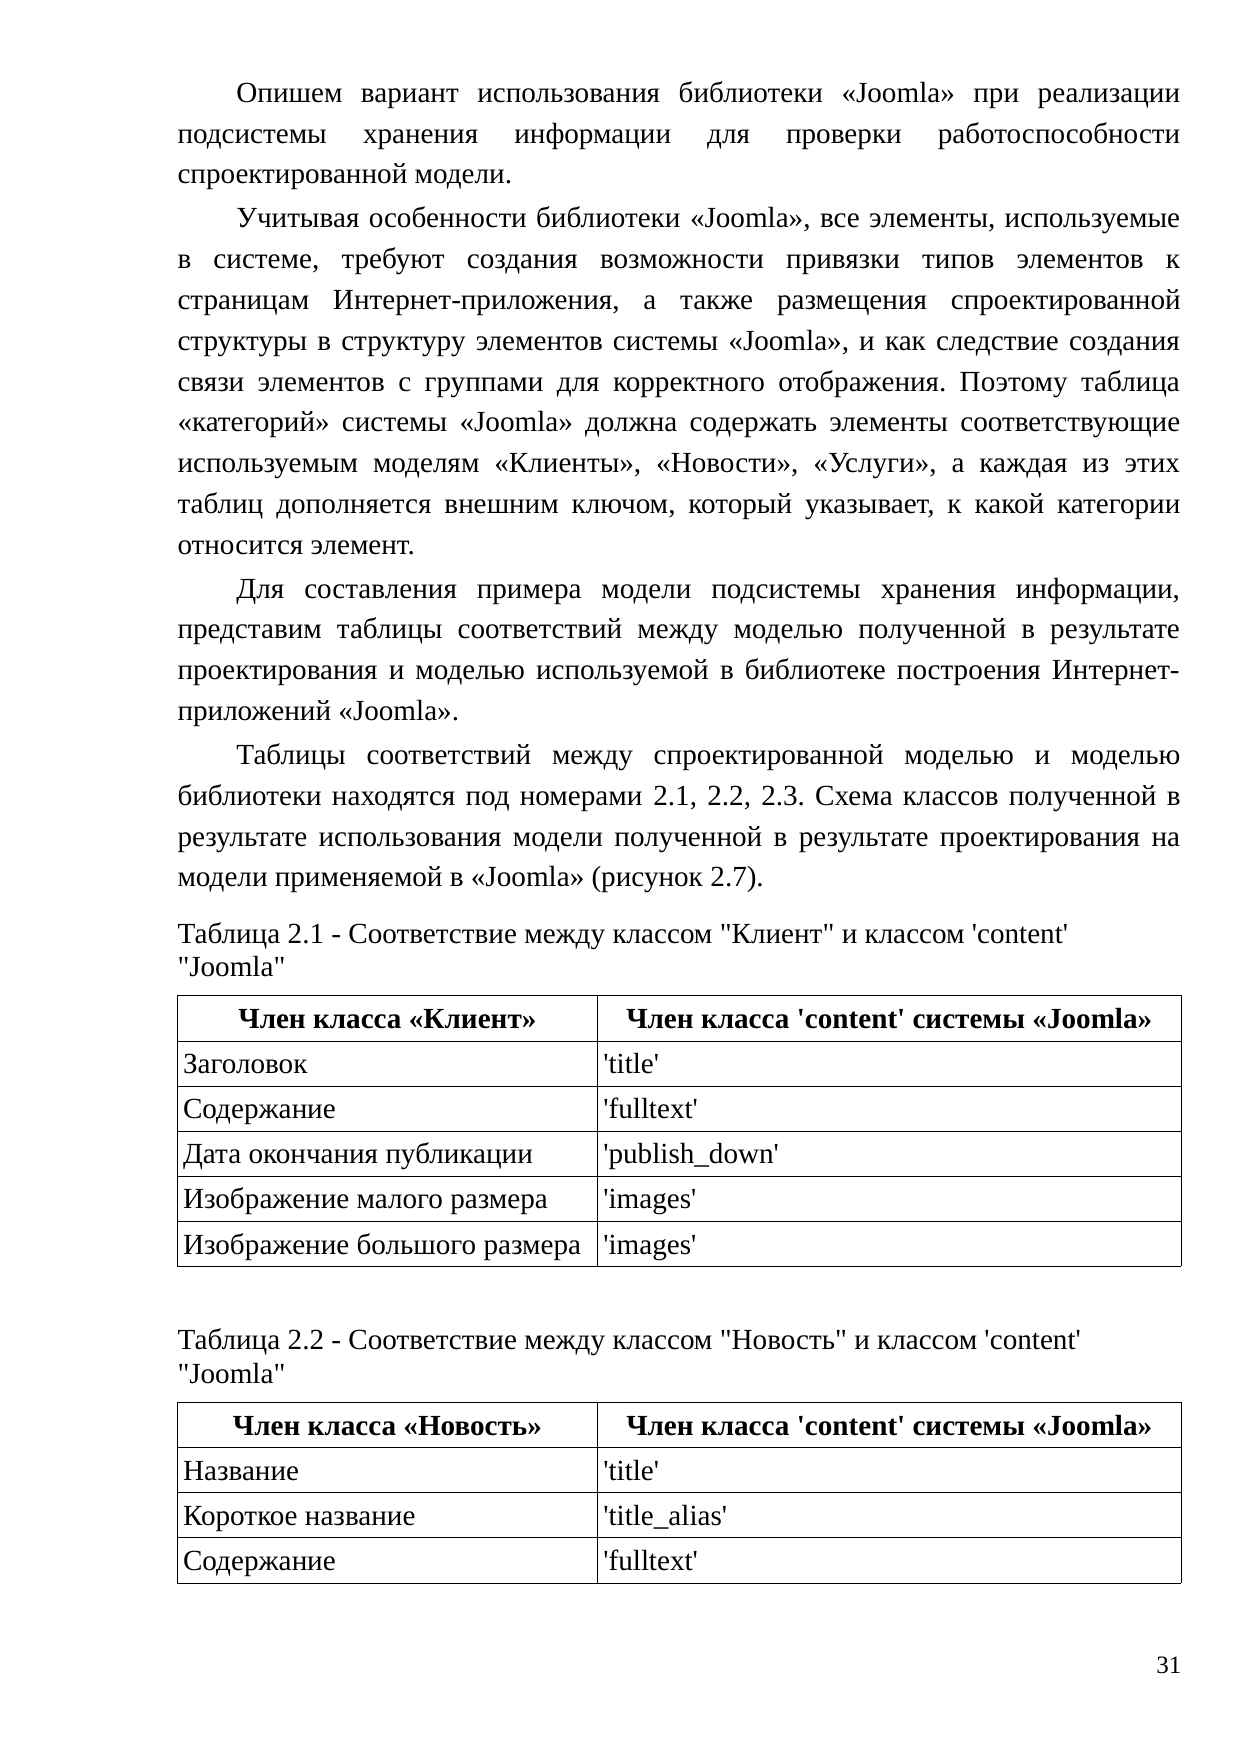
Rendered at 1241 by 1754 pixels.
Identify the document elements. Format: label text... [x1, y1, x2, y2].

table_cell 'title_alias' [598, 1493, 1181, 1537]
table_cell 'fulltext' [598, 1538, 1181, 1582]
table_cell 'publish_down' [598, 1132, 1181, 1176]
table_cell 'title' [598, 1448, 1181, 1492]
table_cell Короткое название [178, 1493, 597, 1537]
table_header Член класса «Новость» [178, 1403, 597, 1447]
table_header Член класса 'content' системы «Joomla» [598, 996, 1181, 1041]
table_cell Заголовок [178, 1042, 597, 1086]
table_header Член класса 'content' системы «Joomla» [598, 1403, 1181, 1447]
text Таблицы соответствий между спроектированной моделью и моделью библиотеки находятся под номерами 2.1, 2.2, 2.3. Схема классов полученной в результате использования модели полученной в результате проектирования на модели применяемой в «Joomla» (рисунок 2.7). [177, 737, 1181, 893]
table_cell Название [178, 1448, 597, 1492]
table_cell Содержание [178, 1087, 597, 1131]
text Таблица 2.1 - Соответствие между классом "Клиент" и классом 'content' "Joomla" [177, 916, 1181, 983]
text Учитывая особенности библиотеки «Joomla», все элементы, используемые в системе, требуют создания возможности привязки типов элементов к страницам Интернет-приложения, а также размещения спроектированной структуры в структуру элементов системы «Joomla», и как следствие создания связи элементов с группами для корректного отображения. Поэтому таблица «категорий» системы «Joomla» должна содержать элементы соответствующие используемым моделям «Клиенты», «Новости», «Услуги», а каждая из этих таблиц дополняется внешним ключом, который указывает, к какой категории относится элемент. [177, 200, 1181, 561]
text Для составления примера модели подсистемы хранения информации, представим таблицы соответствий между моделью полученной в результате проектирования и моделью используемой в библиотеке построения Интернет-приложений «Joomla». [177, 571, 1181, 727]
table_cell Изображение малого размера [178, 1177, 597, 1221]
table_cell 'fulltext' [598, 1087, 1181, 1131]
table_cell Содержание [178, 1538, 597, 1582]
table_cell Изображение большого размера [178, 1222, 597, 1266]
table_cell 'images' [598, 1222, 1181, 1266]
table_cell 'title' [598, 1042, 1181, 1086]
text Опишем вариант использования библиотеки «Joomla» при реализации подсистемы хранения информации для проверки работоспособности спроектированной модели. [177, 75, 1181, 190]
table_cell 'images' [598, 1177, 1181, 1221]
text Таблица 2.2 - Соответствие между классом "Новость" и классом 'content' "Joomla" [177, 1322, 1181, 1389]
table_header Член класса «Клиент» [178, 996, 597, 1041]
table_cell Дата окончания публикации [178, 1132, 597, 1176]
